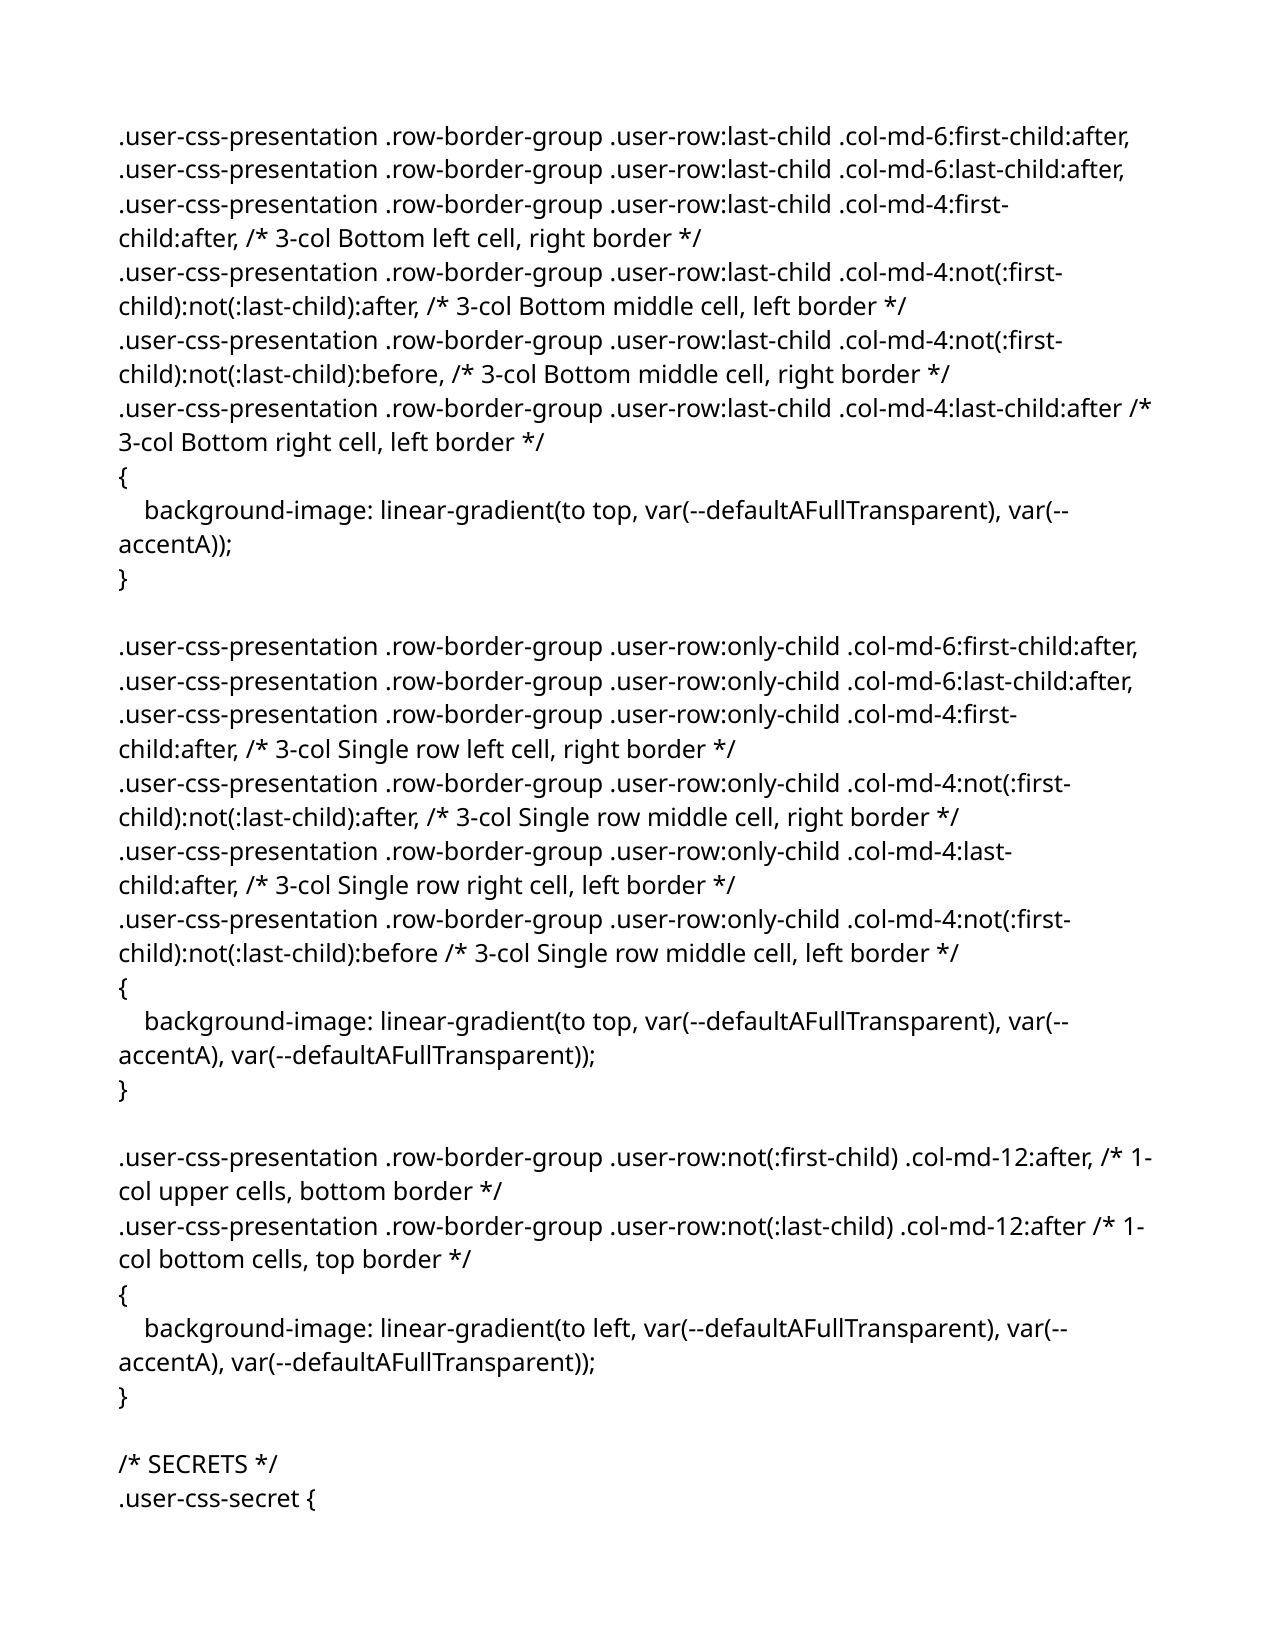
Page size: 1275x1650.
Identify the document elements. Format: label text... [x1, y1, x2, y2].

text .user-css-presentation .row-border-group .user-row:last-child .col-md-6:first-child:after, [118, 118, 1157, 152]
text .user-css-presentation .row-border-group .user-row:only-child .col-md-4:last-child:after, /* 3-col Single row right cell, left border */ [118, 833, 1157, 902]
text background-image: linear-gradient(to top, var(--defaultAFullTransparent), var(--accentA)); [118, 493, 1157, 561]
text } [118, 1378, 1157, 1412]
text { [118, 459, 1157, 493]
text .user-css-presentation .row-border-group .user-row:only-child .col-md-4:first-child:after, /* 3-col Single row left cell, right border */ [118, 697, 1157, 765]
text { [118, 1276, 1157, 1310]
text .user-css-presentation .row-border-group .user-row:not(:last-child) .col-md-12:after /* 1-col bottom cells, top border */ [118, 1208, 1157, 1276]
text .user-css-presentation .row-border-group .user-row:only-child .col-md-4:not(:first-child):not(:last-child):after, /* 3-col Single row middle cell, right border */ [118, 765, 1157, 833]
text .user-css-presentation .row-border-group .user-row:last-child .col-md-4:not(:first-child):not(:last-child):before, /* 3-col Bottom middle cell, right border */ [118, 322, 1157, 391]
text background-image: linear-gradient(to left, var(--defaultAFullTransparent), var(--accentA), var(--defaultAFullTransparent)); [118, 1310, 1157, 1378]
text .user-css-presentation .row-border-group .user-row:only-child .col-md-4:not(:first-child):not(:last-child):before /* 3-col Single row middle cell, left border */ [118, 902, 1157, 970]
text .user-css-presentation .row-border-group .user-row:last-child .col-md-4:last-child:after /* 3-col Bottom right cell, left border */ [118, 391, 1157, 459]
text .user-css-presentation .row-border-group .user-row:last-child .col-md-4:not(:first-child):not(:last-child):after, /* 3-col Bottom middle cell, left border */ [118, 254, 1157, 322]
text background-image: linear-gradient(to top, var(--defaultAFullTransparent), var(--accentA), var(--defaultAFullTransparent)); [118, 1004, 1157, 1072]
text .user-css-presentation .row-border-group .user-row:not(:first-child) .col-md-12:after, /* 1-col upper cells, bottom border */ [118, 1140, 1157, 1208]
text .user-css-presentation .row-border-group .user-row:only-child .col-md-6:first-child:after, [118, 629, 1157, 663]
text .user-css-presentation .row-border-group .user-row:last-child .col-md-6:last-child:after, [118, 152, 1157, 186]
text { [118, 970, 1157, 1004]
text /* SECRETS */ [118, 1447, 1157, 1481]
text .user-css-secret { [118, 1481, 1157, 1515]
text .user-css-presentation .row-border-group .user-row:last-child .col-md-4:first-child:after, /* 3-col Bottom left cell, right border */ [118, 186, 1157, 254]
text } [118, 1072, 1157, 1106]
text } [118, 561, 1157, 595]
text .user-css-presentation .row-border-group .user-row:only-child .col-md-6:last-child:after, [118, 663, 1157, 697]
